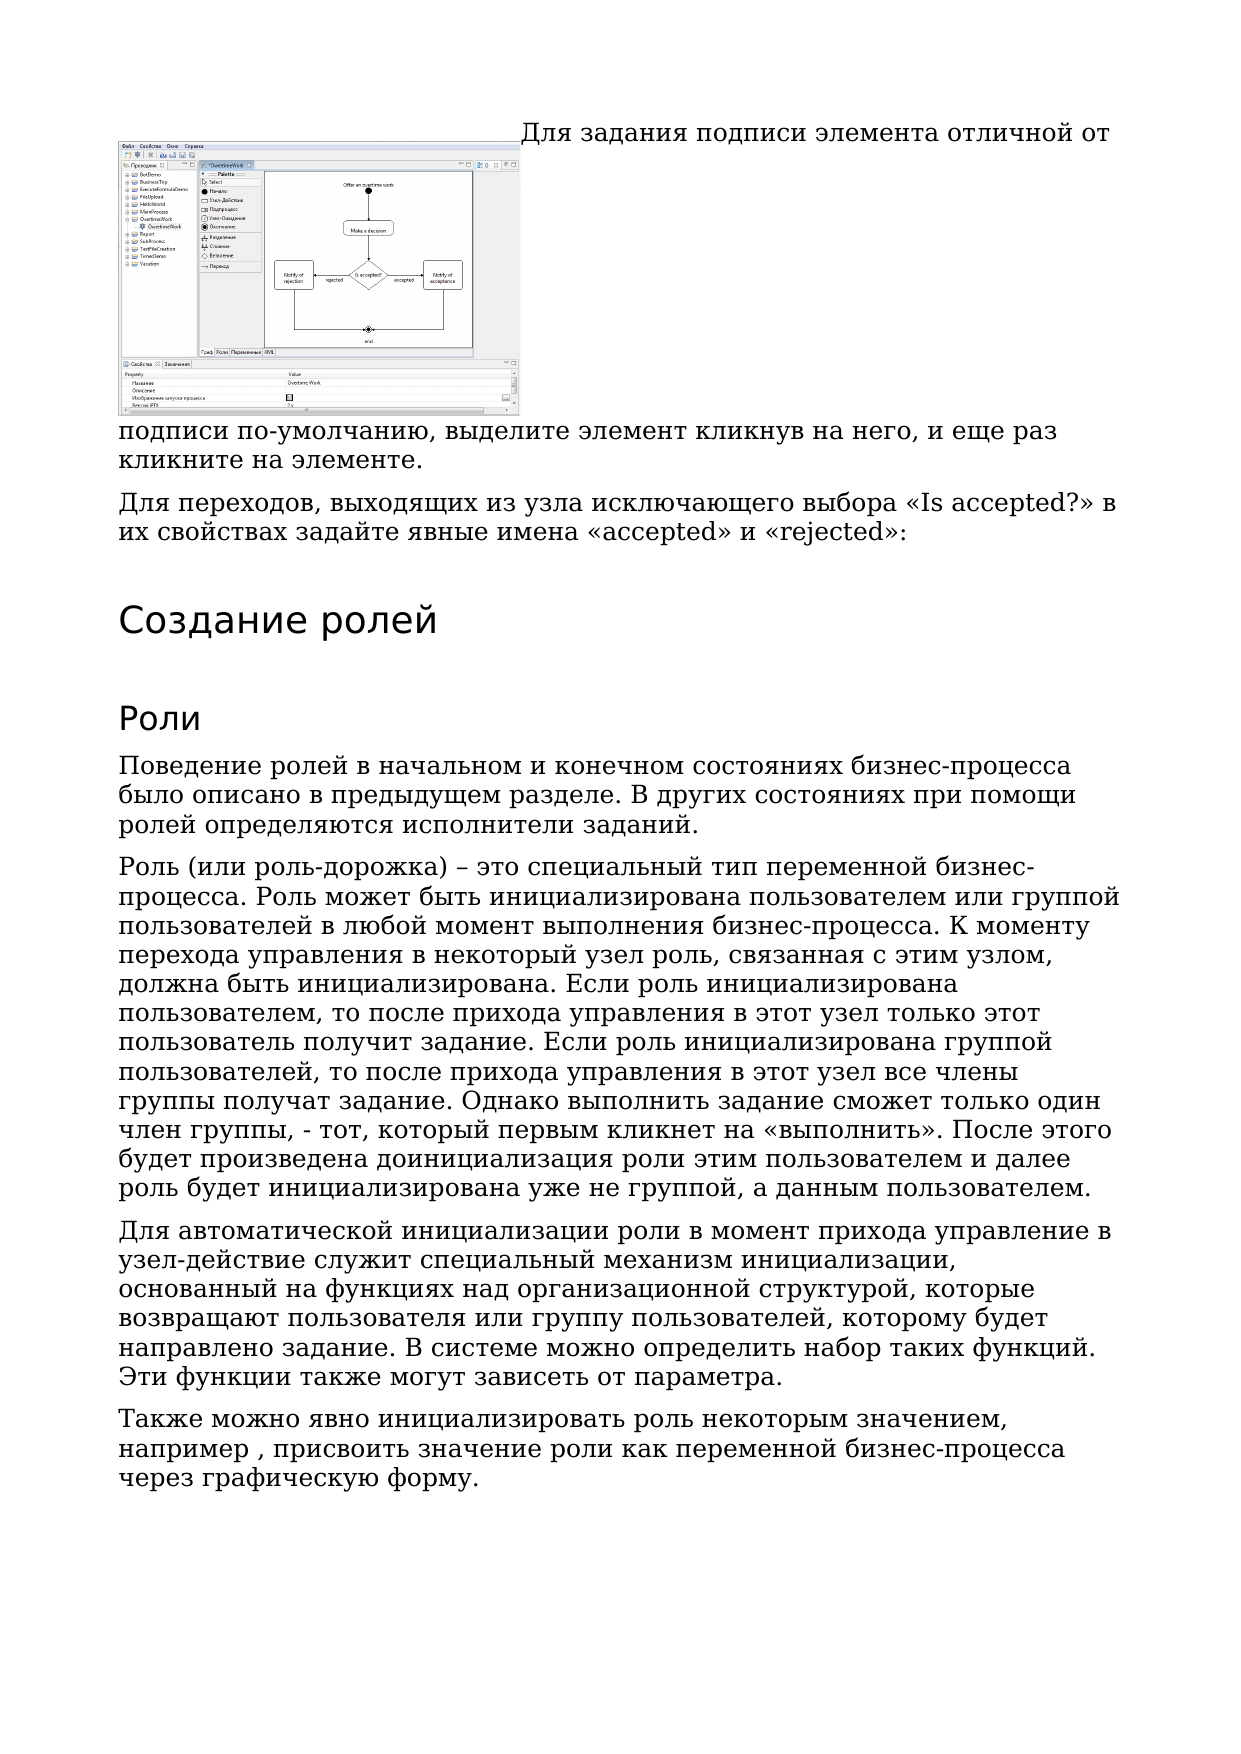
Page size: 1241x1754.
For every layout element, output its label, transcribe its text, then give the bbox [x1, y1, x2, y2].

text Для задания подписи элемента отличной от подписи по-умолчанию, выделите элемент кликнув на него, и еще раз кликните на элементе. [118, 118, 1122, 474]
picture [118, 141, 521, 416]
subtitle Роли [118, 699, 1122, 738]
text Для автоматической инициализации роли в момент прихода управление в узел-действие служит специальный механизм инициализации, основанный на функциях над организационной структурой, которые возвращают пользователя или группу пользователей, которому будет направлено задание. В системе можно определить набор таких функций. Эти функции также могут зависеть от параметра. [118, 1216, 1122, 1391]
text Поведение ролей в начальном и конечном состояниях бизнес-процесса было описано в предыдущем разделе. В других состояниях при помощи ролей определяются исполнители заданий. [118, 752, 1122, 839]
text Роль (или роль-дорожка) – это специальный тип переменной бизнес-процесса. Роль может быть инициализирована пользователем или группой пользователей в любой момент выполнения бизнес-процесса. К моменту перехода управления в некоторый узел роль, связанная с этим узлом, должна быть инициализирована. Если роль инициализирована пользователем, то после прихода управления в этот узел только этот пользователь получит задание. Если роль инициализирована группой пользователей, то после прихода управления в этот узел все члены группы получат задание. Однако выполнить задание сможет только один член группы, - тот, который первым кликнет на «выполнить». После этого будет произведена доинициализация роли этим пользователем и далее роль будет инициализирована уже не группой, а данным пользователем. [118, 853, 1122, 1203]
text Также можно явно инициализировать роль некоторым значением, например , присвоить значение роли как переменной бизнес-процесса через графическую форму. [118, 1405, 1122, 1492]
text Для переходов, выходящих из узла исключающего выбора «Is accepted?» в их свойствах задайте явные имена «accepted» и «rejected»: [118, 488, 1122, 546]
subtitle Создание ролей [118, 598, 1122, 642]
